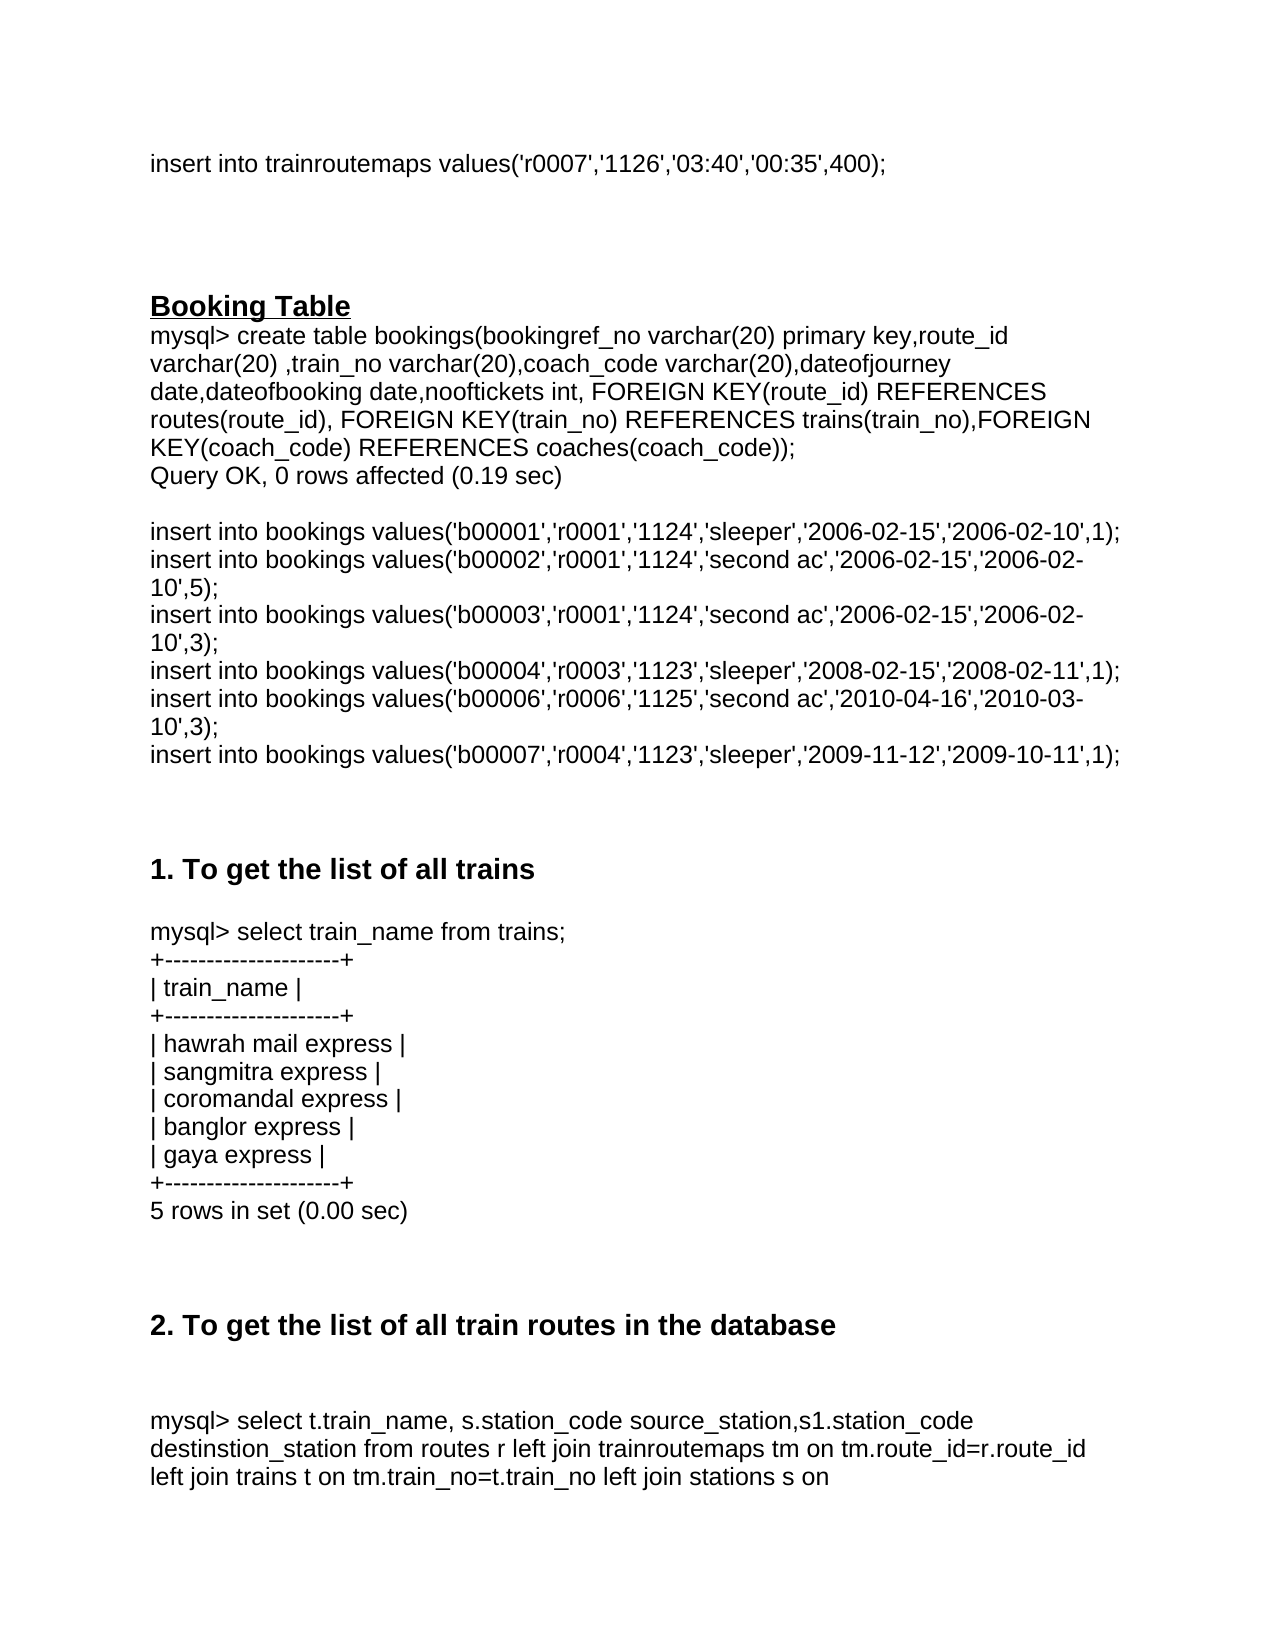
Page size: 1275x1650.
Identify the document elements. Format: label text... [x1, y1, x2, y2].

text 2. To get the list of all train routes in the database [150, 1309, 1125, 1341]
text | sangmitra express | [150, 1057, 1125, 1085]
text insert into bookings values('b00002','r0001','1124','second ac','2006-02-15','2006-02-10',5); [150, 546, 1125, 601]
text +---------------------+ [150, 946, 1125, 974]
text insert into trainroutemaps values('r0007','1126','03:40','00:35',400); [150, 150, 1125, 178]
text mysql> create table bookings(bookingref_no varchar(20) primary key,route_id varchar(20) ,train_no varchar(20),coach_code varchar(20),dateofjourney date,dateofbooking date,nooftickets int, FOREIGN KEY(route_id) REFERENCES routes(route_id), FOREIGN KEY(train_no) REFERENCES trains(train_no),FOREIGN KEY(coach_code) REFERENCES coaches(coach_code)); [150, 322, 1125, 462]
text mysql> select train_name from trains; [150, 918, 1125, 946]
text insert into bookings values('b00001','r0001','1124','sleeper','2006-02-15','2006-02-10',1); [150, 518, 1125, 546]
text 5 rows in set (0.00 sec) [150, 1197, 1125, 1225]
text insert into bookings values('b00007','r0004','1123','sleeper','2009-11-12','2009-10-11',1); [150, 741, 1125, 769]
text insert into bookings values('b00003','r0001','1124','second ac','2006-02-15','2006-02-10',3); [150, 601, 1125, 657]
text Query OK, 0 rows affected (0.19 sec) [150, 462, 1125, 490]
text | gaya express | [150, 1141, 1125, 1169]
text | train_name | [150, 974, 1125, 1002]
text 1. To get the list of all trains [150, 853, 1125, 885]
text insert into bookings values('b00004','r0003','1123','sleeper','2008-02-15','2008-02-11',1); [150, 657, 1125, 685]
text insert into bookings values('b00006','r0006','1125','second ac','2010-04-16','2010-03-10',3); [150, 685, 1125, 741]
text +---------------------+ [150, 1169, 1125, 1197]
text Booking Table [150, 289, 1125, 322]
text | coromandal express | [150, 1085, 1125, 1113]
text | banglor express | [150, 1113, 1125, 1141]
text +---------------------+ [150, 1002, 1125, 1029]
text | hawrah mail express | [150, 1029, 1125, 1057]
text mysql> select t.train_name, s.station_code source_station,s1.station_code destinstion_station from routes r left join trainroutemaps tm on tm.route_id=r.route_id left join trains t on tm.train_no=t.train_no left join stations s on [150, 1406, 1125, 1490]
